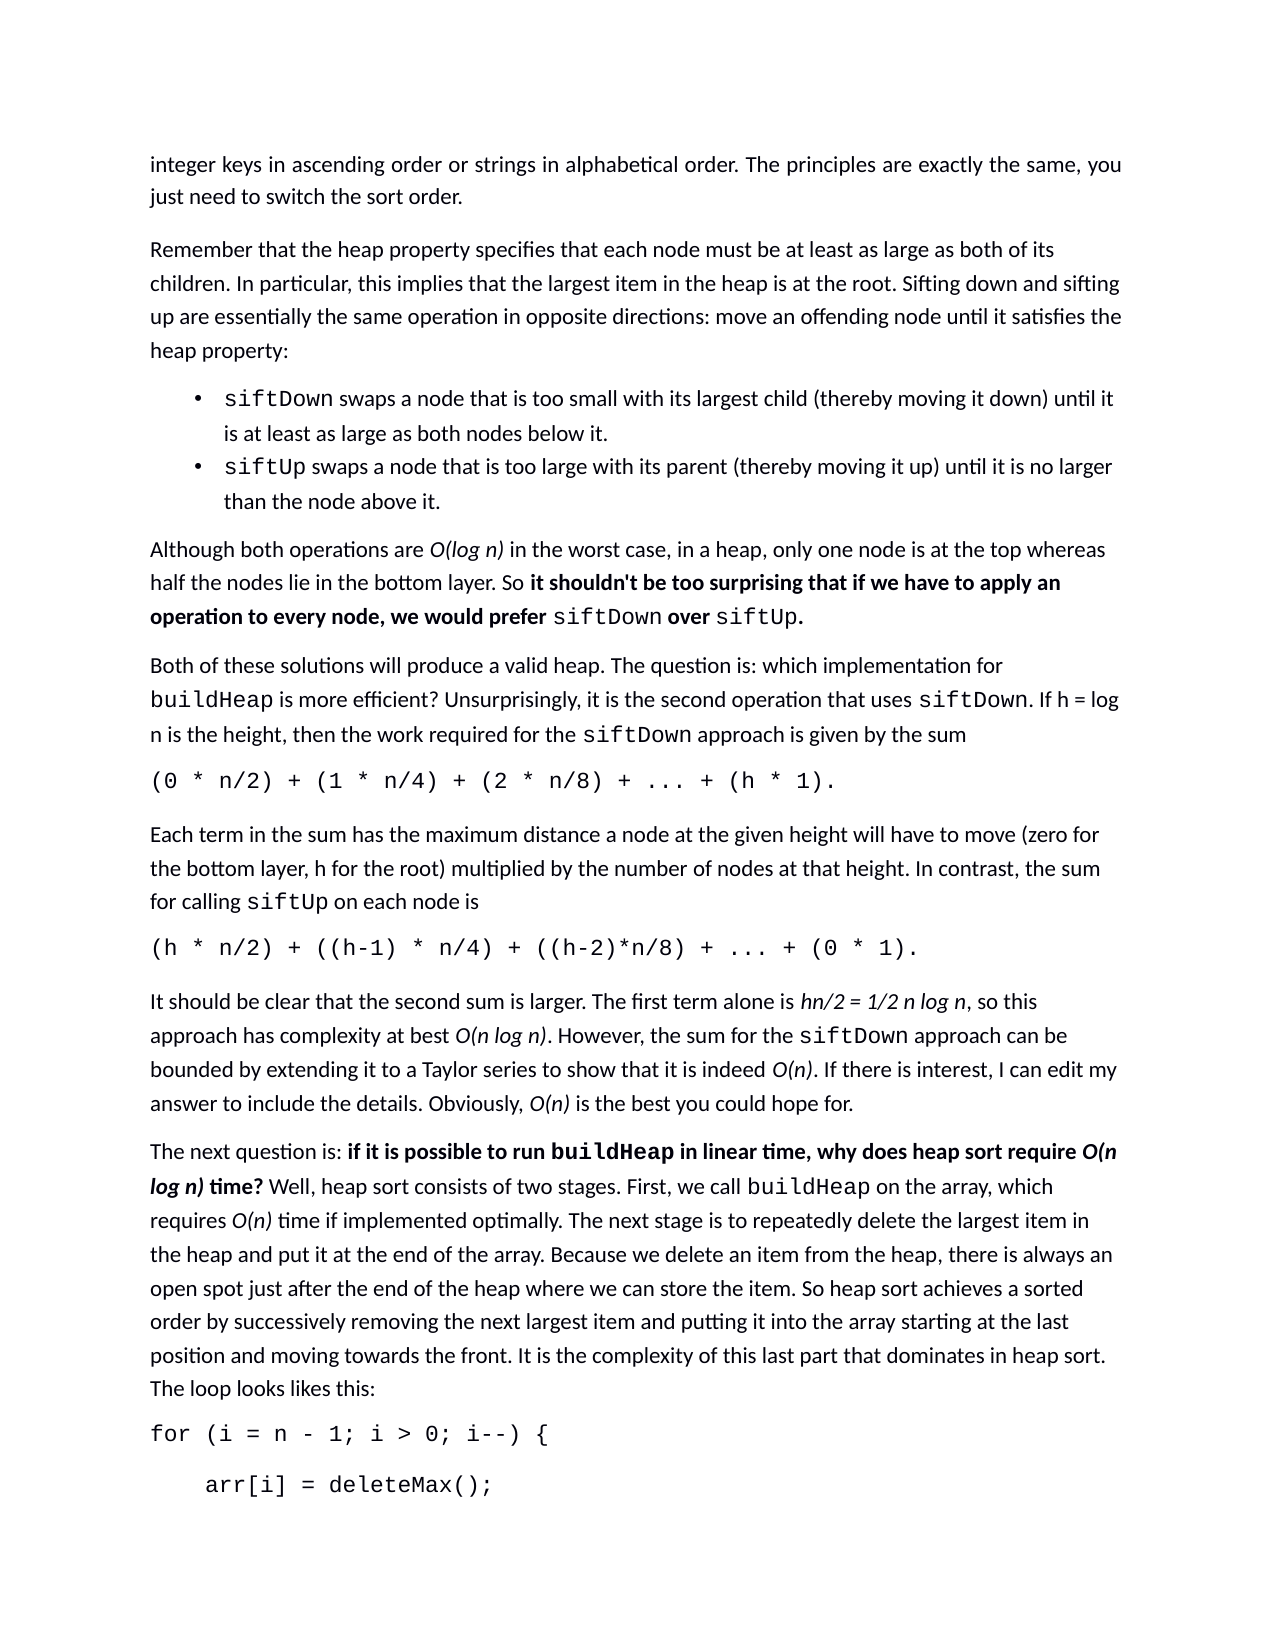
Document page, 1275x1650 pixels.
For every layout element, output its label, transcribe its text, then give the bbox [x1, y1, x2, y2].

list integer keys in ascending order or strings in alphabetical order. The principles are exactly the same, you just need to switch the sort order. [150, 150, 1125, 210]
text It should be clear that the second sum is larger. The first term alone is hn/2 = 1/2 n log n, so this approach has complexity at best O(n log n). However, the sum for the siftDown approach can be bounded by extending it to a Taylor series to show that it is indeed O(n). If there is interest, I can edit my answer to include the details. Obviously, O(n) is the best you could hope for. [150, 987, 1125, 1117]
list siftUp swaps a node that is too large with its parent (thereby moving it up) until it is no larger than the node above it. [194, 452, 1125, 515]
text Although both operations are O(log n) in the worst case, in a heap, only one node is at the top whereas half the nodes lie in the bottom layer. So it shouldn't be too surprising that if we have to apply an operation to every node, we would prefer siftDown over siftUp. [150, 535, 1125, 631]
text (h * n/2) + ((h-1) * n/4) + ((h-2)*n/8) + ... + (0 * 1). [150, 937, 1125, 963]
text The next question is: if it is possible to run buildHeap in linear time, why does heap sort require O(n log n) time? Well, heap sort consists of two stages. First, we call buildHeap on the array, which requires O(n) time if implemented optimally. The next stage is to repeatedly delete the largest item in the heap and put it at the end of the array. Because we delete an item from the heap, there is always an open spot just after the end of the heap where we can store the item. So heap sort achieves a sorted order by successively removing the next largest item and putting it into the array starting at the last position and moving towards the front. It is the complexity of this last part that dominates in heap sort. The loop looks likes this: [150, 1137, 1125, 1402]
list siftDown swaps a node that is too small with its largest child (thereby moving it down) until it is at least as large as both nodes below it. [194, 384, 1125, 447]
text (0 * n/2) + (1 * n/4) + (2 * n/8) + ... + (h * 1). [150, 769, 1125, 795]
text Both of these solutions will produce a valid heap. The question is: which implementation for buildHeap is more efficient? Unsurprisingly, it is the second operation that uses siftDown. If h = log n is the height, then the work required for the siftDown approach is given by the sum [150, 652, 1125, 749]
text arr[i] = deleteMax(); [150, 1473, 1125, 1499]
text for (i = n - 1; i > 0; i--) { [150, 1422, 1125, 1448]
text Remember that the heap property specifies that each node must be at least as large as both of its children. In particular, this implies that the largest item in the heap is at the root. Sifting down and sifting up are essentially the same operation in opposite directions: move an offending node until it satisfies the heap property: [150, 235, 1125, 364]
text Each term in the sum has the maximum distance a node at the given height will have to move (zero for the bottom layer, h for the root) multiplied by the number of nodes at that height. In contrast, the sum for calling siftUp on each node is [150, 820, 1125, 916]
